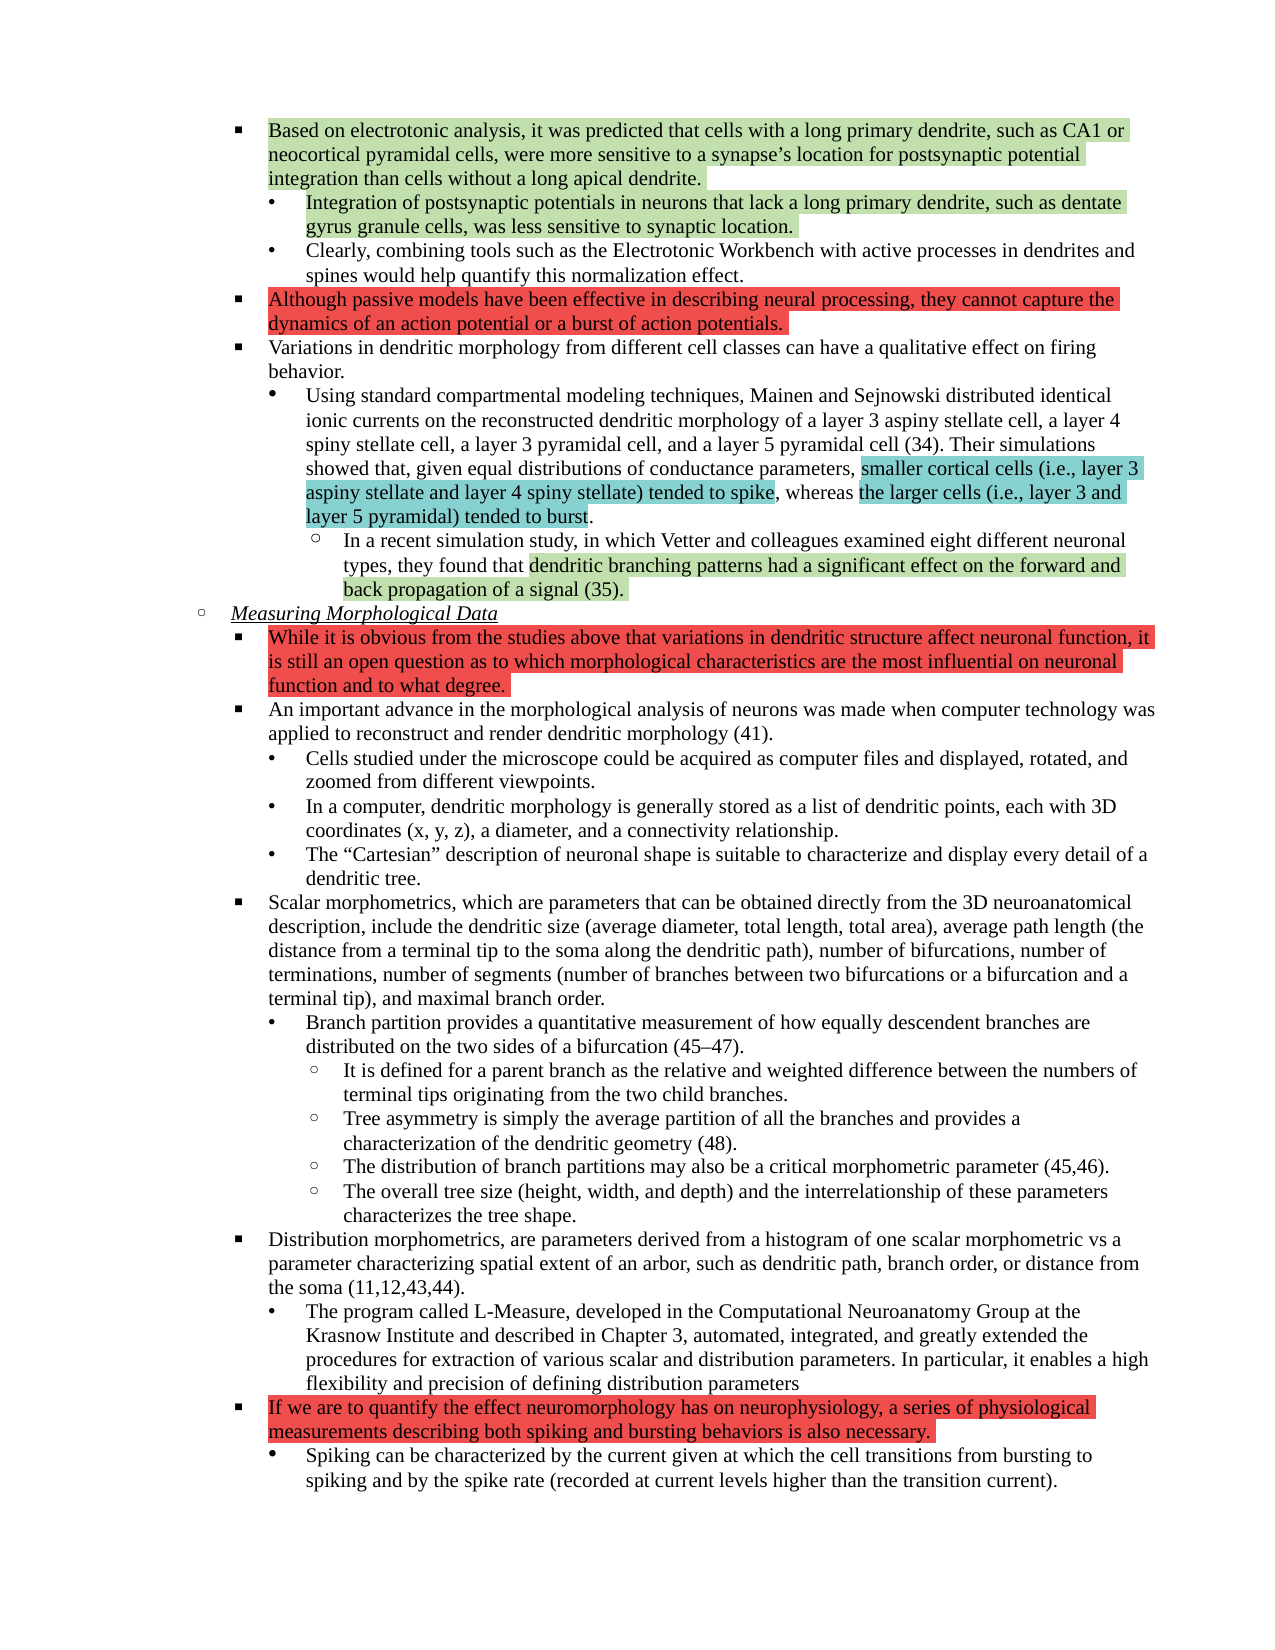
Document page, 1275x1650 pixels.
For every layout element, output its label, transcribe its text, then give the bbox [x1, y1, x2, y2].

list Cells studied under the microscope could be acquired as computer files and displayed, rotated, and zoomed from different viewpoints. [268, 745, 1157, 793]
list Variations in dendritic morphology from different cell classes can have a qualitative effect on firing behavior. [231, 335, 1157, 383]
list Scalar morphometrics, which are parameters that can be obtained directly from the 3D neuroanatomical description, include the dendritic size (average diameter, total length, total area), average path length (the distance from a terminal tip to the soma along the dendritic path), number of bifurcations, number of terminations, number of segments (number of branches between two bifurcations or a bifurcation and a terminal tip), and maximal branch order. [231, 890, 1157, 1010]
list It is defined for a parent branch as the relative and weighted difference between the numbers of terminal tips originating from the two child branches. [306, 1058, 1157, 1106]
list In a recent simulation study, in which Vetter and colleagues examined eight different neuronal types, they found that dendritic branching patterns had a significant effect on the forward and back propagation of a signal (35). [306, 528, 1157, 601]
list Based on electrotonic analysis, it was predicted that cells with a long primary dendrite, such as CA1 or neocortical pyramidal cells, were more sensitive to a synapse’s location for postsynaptic potential integration than cells without a long apical dendrite. [231, 118, 1157, 190]
list If we are to quantify the effect neuromorphology has on neurophysiology, a series of physiological measurements describing both spiking and bursting behaviors is also necessary. [231, 1395, 1157, 1443]
list Although passive models have been effective in describing neural processing, they cannot capture the dynamics of an action potential or a burst of action potentials. [231, 287, 1157, 335]
list Clearly, combining tools such as the Electrotonic Workbench with active processes in dendrites and spines would help quantify this normalization effect. [268, 238, 1157, 287]
list The distribution of branch partitions may also be a critical morphometric parameter (45,46). [306, 1154, 1157, 1178]
list Branch partition provides a quantitative measurement of how equally descendent branches are distributed on the two sides of a bifurcation (45–47). [268, 1010, 1157, 1058]
list In a computer, dendritic morphology is generally stored as a list of dendritic points, each with 3D coordinates (x, y, z), a diameter, and a connectivity relationship. [268, 793, 1157, 842]
list Spiking can be characterized by the current given at which the cell transitions from bursting to spiking and by the spike rate (recorded at current levels higher than the transition current). [268, 1443, 1157, 1492]
list An important advance in the morphological analysis of neurons was made when computer technology was applied to reconstruct and render dendritic morphology (41). [231, 697, 1157, 745]
list The program called L-Measure, developed in the Computational Neuroanatomy Group at the Krasnow Institute and described in Chapter 3, automated, integrated, and greatly extended the procedures for extraction of various scalar and distribution parameters. In particular, it enables a high flexibility and precision of defining distribution parameters [268, 1299, 1157, 1395]
list Using standard compartmental modeling techniques, Mainen and Sejnowski distributed identical ionic currents on the reconstructed dendritic morphology of a layer 3 aspiny stellate cell, a layer 4 spiny stellate cell, a layer 3 pyramidal cell, and a layer 5 pyramidal cell (34). Their simulations showed that, given equal distributions of conductance parameters, smaller cortical cells (i.e., layer 3 aspiny stellate and layer 4 spiny stellate) tended to spike, whereas the larger cells (i.e., layer 3 and layer 5 pyramidal) tended to burst. [268, 383, 1157, 528]
list Integration of postsynaptic potentials in neurons that lack a long primary dendrite, such as dentate gyrus granule cells, was less sensitive to synaptic location. [268, 190, 1157, 238]
list Measuring Morphological Data [193, 601, 1157, 625]
list While it is obvious from the studies above that variations in dendritic structure affect neuronal function, it is still an open question as to which morphological characteristics are the most influential on neuronal function and to what degree. [231, 625, 1157, 697]
list Distribution morphometrics, are parameters derived from a histogram of one scalar morphometric vs a parameter characterizing spatial extent of an arbor, such as dendritic path, branch order, or distance from the soma (11,12,43,44). [231, 1227, 1157, 1299]
list The overall tree size (height, width, and depth) and the interrelationship of these parameters characterizes the tree shape. [306, 1178, 1157, 1227]
list Tree asymmetry is simply the average partition of all the branches and provides a characterization of the dendritic geometry (48). [306, 1106, 1157, 1154]
list The “Cartesian” description of neuronal shape is suitable to characterize and display every detail of a dendritic tree. [268, 842, 1157, 890]
